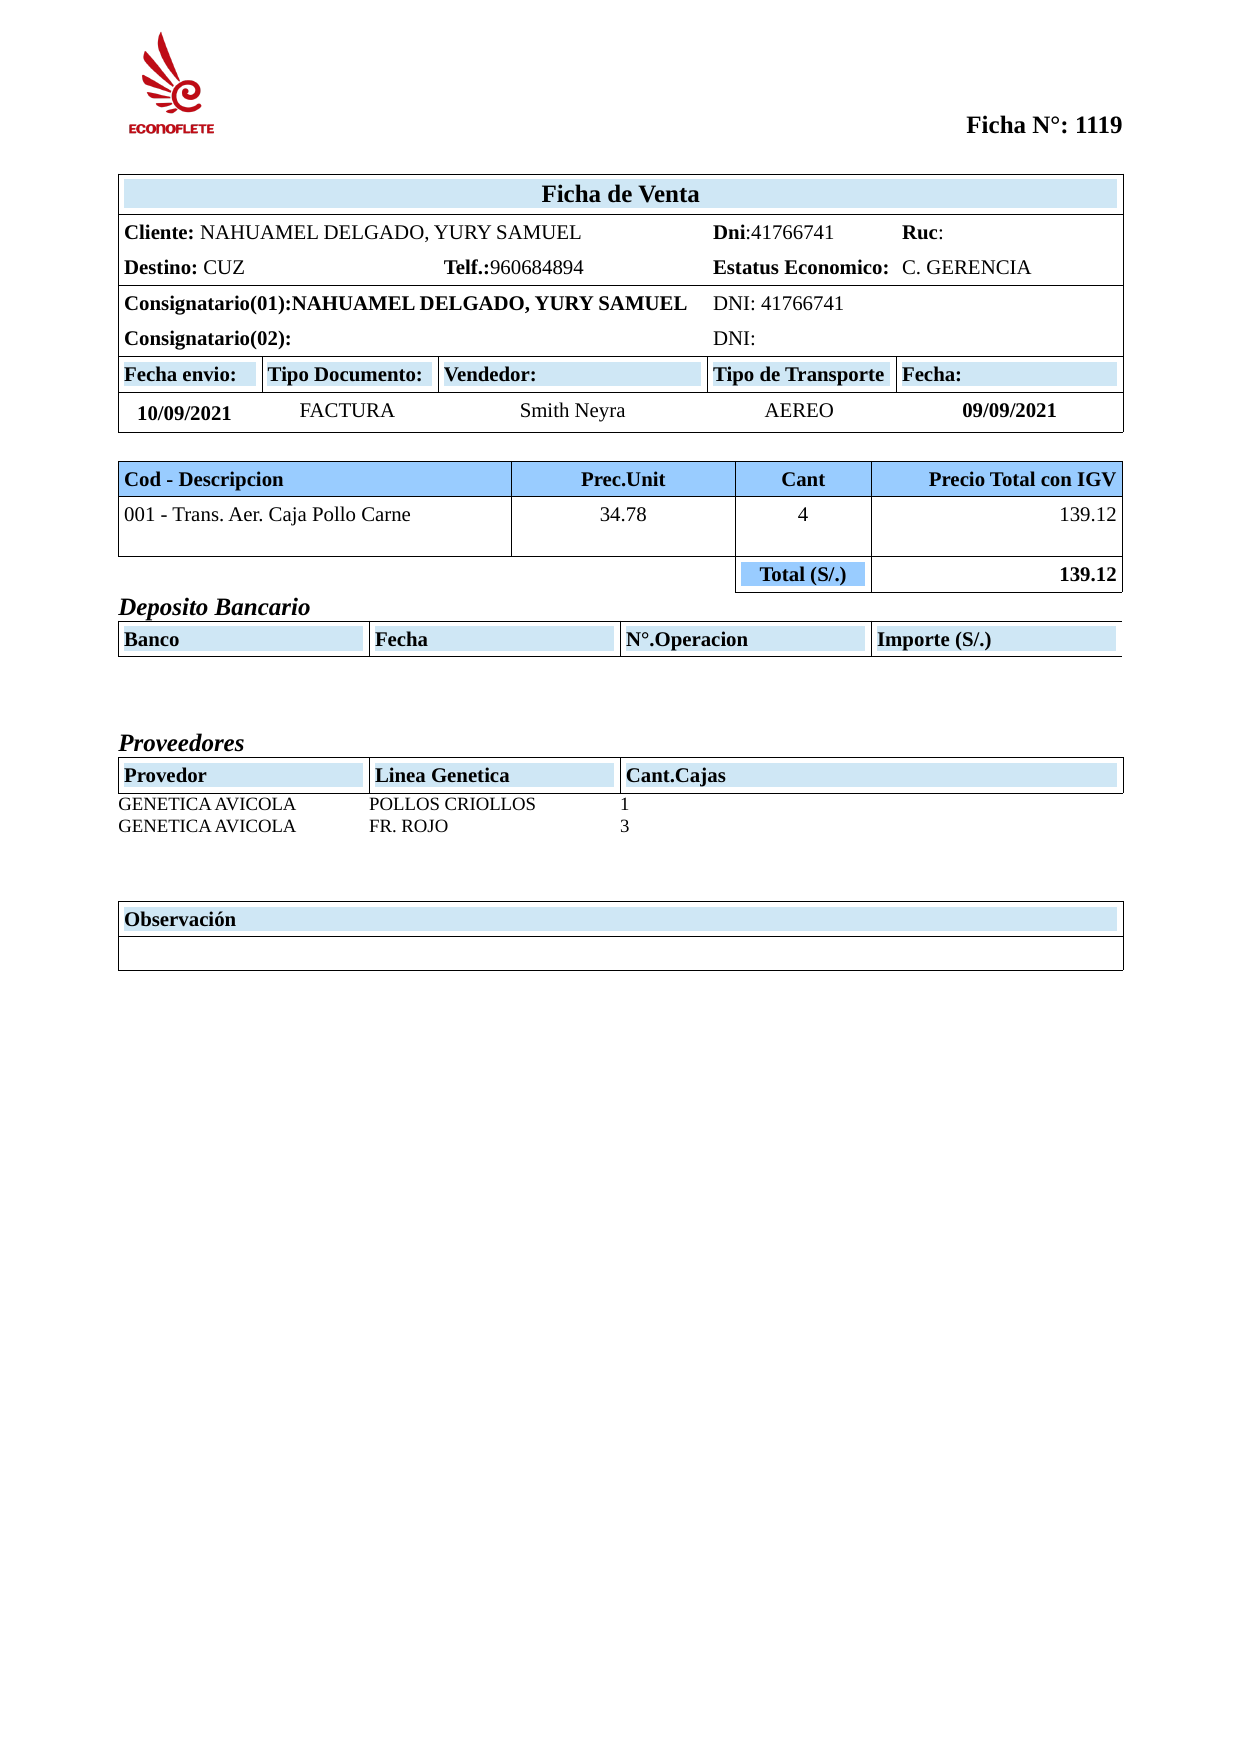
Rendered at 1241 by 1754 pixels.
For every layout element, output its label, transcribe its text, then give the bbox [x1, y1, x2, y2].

table_cell [369, 879, 620, 901]
table_cell 10/09/2021 [119, 393, 262, 432]
table_cell [118, 858, 369, 879]
table_cell [369, 705, 620, 728]
table_cell Smith Neyra [438, 393, 707, 432]
table_header Cant.Cajas [621, 758, 1123, 793]
table_cell [118, 836, 369, 858]
table_header Importe (S/.) [872, 622, 1122, 656]
table_cell 139.12 [872, 557, 1122, 592]
table_header Provedor [119, 758, 369, 793]
table_cell Consignatario(02): [119, 321, 707, 356]
table_cell 3 [620, 815, 1123, 836]
table_cell DNI: [707, 321, 1123, 356]
table_header Prec.Unit [512, 462, 735, 496]
table_cell DNI: 41766741 [707, 286, 1123, 321]
table_cell GENETICA AVICOLA [118, 815, 369, 836]
table_cell POLLOS CRIOLLOS [369, 794, 620, 814]
table_cell [118, 657, 369, 680]
table_cell [511, 557, 735, 592]
table_cell 34.78 [512, 497, 735, 556]
table_cell FR. ROJO [369, 815, 620, 836]
table_cell Fecha: [897, 357, 1123, 392]
table_cell [369, 836, 620, 858]
table_cell [369, 858, 620, 879]
table_cell 4 [736, 497, 871, 556]
table_cell [620, 858, 1123, 879]
picture [118, 31, 225, 134]
table_cell Estatus Economico: [707, 249, 896, 285]
table_cell [369, 657, 620, 680]
table_cell Ruc: [896, 215, 1123, 249]
table_header Precio Total con IGV [872, 462, 1122, 496]
table_cell [871, 705, 1122, 728]
table_cell FACTURA [262, 393, 438, 432]
table_cell 09/09/2021 [896, 393, 1123, 432]
table_cell 1 [620, 794, 1123, 814]
text Proveedores [118, 728, 1122, 757]
table_cell AEREO [707, 393, 896, 432]
table_cell [118, 557, 511, 592]
table_cell [118, 879, 369, 901]
table_cell [620, 879, 1123, 901]
table_header Banco [119, 622, 369, 656]
table_cell [118, 705, 369, 728]
table_cell 139.12 [872, 497, 1122, 556]
table_cell [369, 680, 620, 704]
table_header Cod - Descripcion [119, 462, 511, 496]
table_cell [620, 836, 1123, 858]
table_cell [620, 705, 871, 728]
table_cell GENETICA AVICOLA [118, 794, 369, 814]
table_cell Tipo de Transporte [708, 357, 896, 392]
table_cell [620, 680, 871, 704]
table_cell Tipo Documento: [263, 357, 438, 392]
table_cell Cliente: NAHUAMEL DELGADO, YURY SAMUEL [119, 215, 707, 249]
table_cell Vendedor: [439, 357, 707, 392]
table_cell C. GERENCIA [896, 249, 1123, 285]
table_cell Consignatario(01):NAHUAMEL DELGADO, YURY SAMUEL [119, 286, 707, 321]
table_cell [871, 657, 1122, 680]
table_cell [119, 937, 1123, 969]
table_cell Dni:41766741 [707, 215, 896, 249]
table_header Observación [119, 902, 1123, 936]
table_cell [871, 680, 1122, 704]
table_cell [118, 680, 369, 704]
table_cell Fecha envio: [119, 357, 262, 392]
table_cell Total (S/.) [736, 557, 871, 592]
table_cell [620, 657, 871, 680]
table_cell Destino: CUZ [119, 249, 438, 285]
table_header Cant [736, 462, 871, 496]
table_cell Telf.:960684894 [438, 249, 707, 285]
text Deposito Bancario [118, 592, 1122, 621]
table_header Ficha de Venta [119, 175, 1123, 214]
table_header Linea Genetica [370, 758, 620, 793]
table_header Fecha [370, 622, 620, 656]
table_header N°.Operacion [621, 622, 871, 656]
table_cell 001 - Trans. Aer. Caja Pollo Carne [119, 497, 511, 556]
